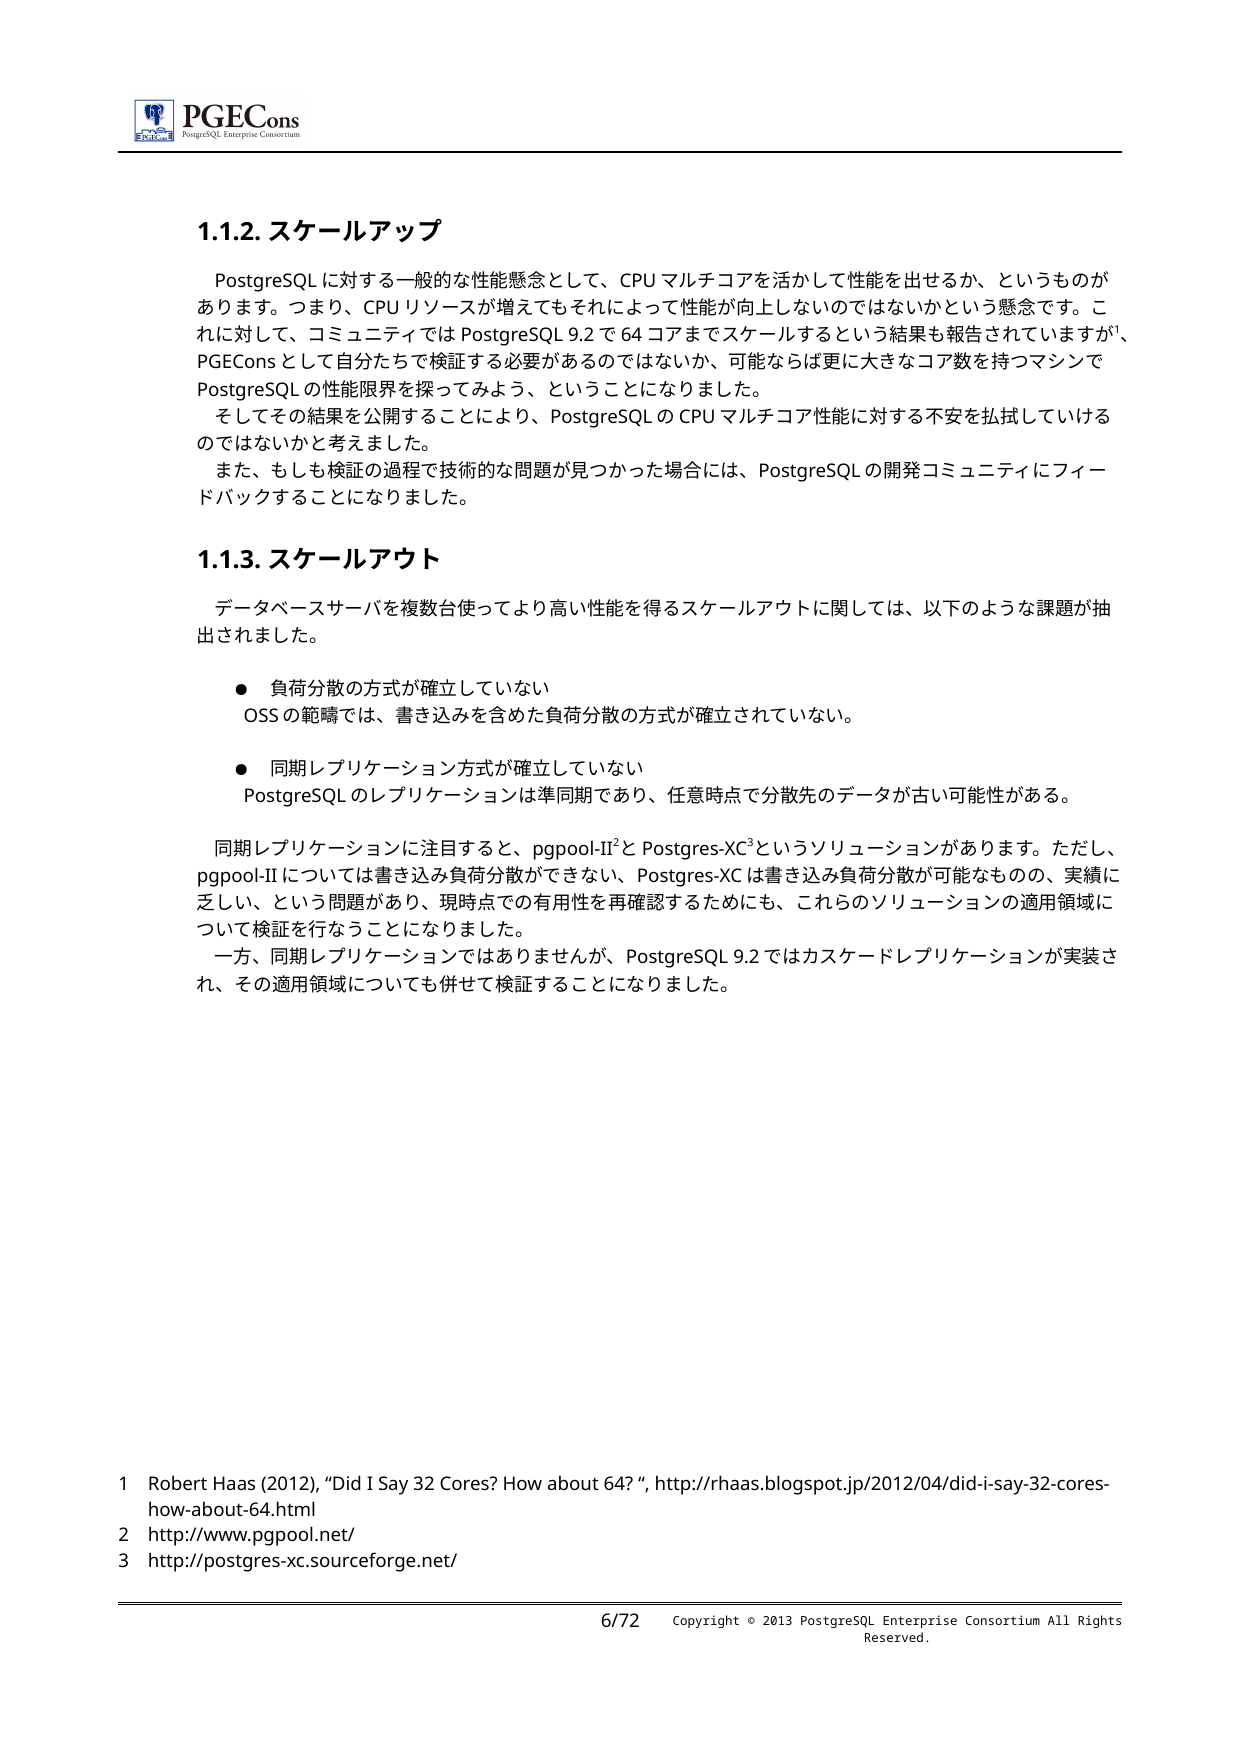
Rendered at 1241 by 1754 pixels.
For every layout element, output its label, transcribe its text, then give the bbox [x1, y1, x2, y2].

text http://www.pgpool.net/ [118, 1521, 1122, 1547]
subtitle スケールアップ [197, 212, 1122, 248]
list 同期レプリケーション方式が確立していない [234, 753, 1122, 781]
list 負荷分散の方式が確立していない [234, 673, 1122, 701]
text PostgreSQLのレプリケーションは準同期であり、任意時点で分散先のデータが古い可能性がある。 [234, 781, 1122, 808]
text OSSの範疇では、書き込みを含めた負荷分散の方式が確立されていない。 [234, 701, 1122, 728]
text そしてその結果を公開することにより、PostgreSQLのCPUマルチコア性能に対する不安を払拭していけるのではないかと考えました。 [197, 401, 1122, 456]
text 同期レプリケーションに注目すると、pgpool-IIとPostgres-XCというソリューションがあります。ただし、pgpool-IIについては書き込み負荷分散ができない、Postgres-XCは書き込み負荷分散が可能なものの、実績に乏しい、という問題があり、現時点での有用性を再確認するためにも、これらのソリューションの適用領域について検証を行なうことになりました。 [197, 833, 1122, 942]
picture [128, 94, 306, 147]
subtitle スケールアウト [197, 540, 1122, 576]
text http://postgres-xc.sourceforge.net/ [118, 1547, 1122, 1572]
text 一方、同期レプリケーションではありませんが、PostgreSQL 9.2ではカスケードレプリケーションが実装され、その適用領域についても併せて検証することになりました。 [197, 942, 1122, 996]
text Robert Haas (2012), “Did I Say 32 Cores? How about 64? “, http://rhaas.blogspot.jp/2012/04/did-i-say-32-cores-how-about-64.html [118, 1470, 1122, 1521]
text また、もしも検証の過程で技術的な問題が見つかった場合には、PostgreSQLの開発コミュニティにフィードバックすることになりました。 [197, 456, 1122, 510]
text PostgreSQLに対する一般的な性能懸念として、CPUマルチコアを活かして性能を出せるか、というものがあります。つまり、CPUリソースが増えてもそれによって性能が向上しないのではないかという懸念です。これに対して、コミュニティではPostgreSQL 9.2で64コアまでスケールするという結果も報告されていますが、PGEConsとして自分たちで検証する必要があるのではないか、可能ならば更に大きなコア数を持つマシンでPostgreSQLの性能限界を探ってみよう、ということになりました。 [197, 266, 1122, 401]
text データベースサーバを複数台使ってより高い性能を得るスケールアウトに関しては、以下のような課題が抽出されました。 [197, 594, 1122, 648]
